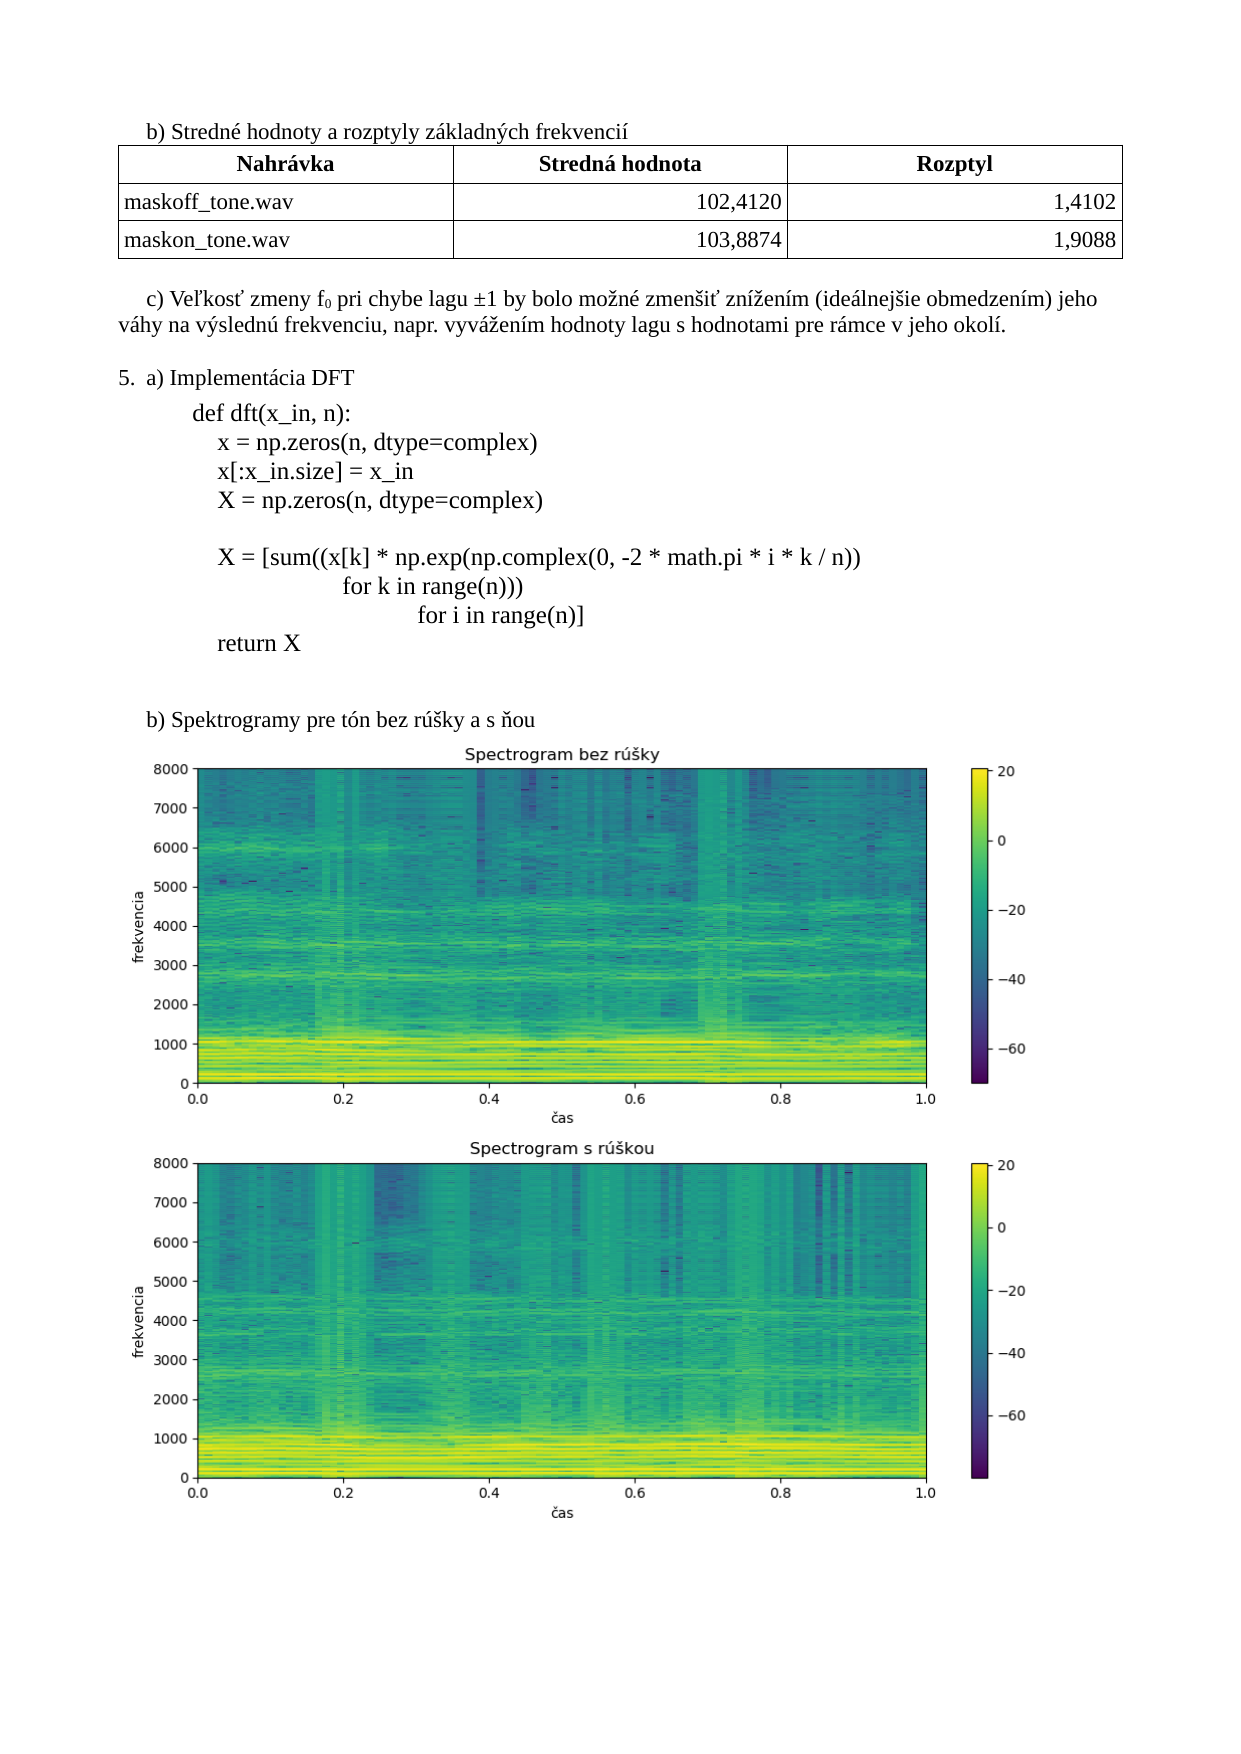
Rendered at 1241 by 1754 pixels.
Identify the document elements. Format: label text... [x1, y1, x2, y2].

table_cell 1,4102 [788, 184, 1122, 220]
table_cell maskon_tone.wav [119, 221, 453, 258]
text b) Stredné hodnoty a rozptyly základných frekvencií [118, 118, 1122, 144]
table_cell 102,4120 [454, 184, 787, 220]
table_header Rozptyl [788, 146, 1122, 182]
table_header Stredná hodnota [454, 146, 787, 182]
text 5. a) Implementácia DFT [118, 364, 1122, 390]
table_header Nahrávka [119, 146, 453, 182]
text b) Spektrogramy pre tón bez rúšky a s ňou [118, 706, 1122, 732]
picture [118, 732, 1123, 1536]
table_cell 1,9088 [788, 221, 1122, 258]
table_cell 103,8874 [454, 221, 787, 258]
text c) Veľkosť zmeny f0 pri chybe lagu ±1 by bolo možné zmenšiť znížením (ideálnejšie obmedzením) jeho váhy na výslednú frekvenciu, napr. vyvážením hodnoty lagu s hodnotami pre rámce v jeho okolí. [118, 285, 1122, 337]
table_cell maskoff_tone.wav [119, 184, 453, 220]
